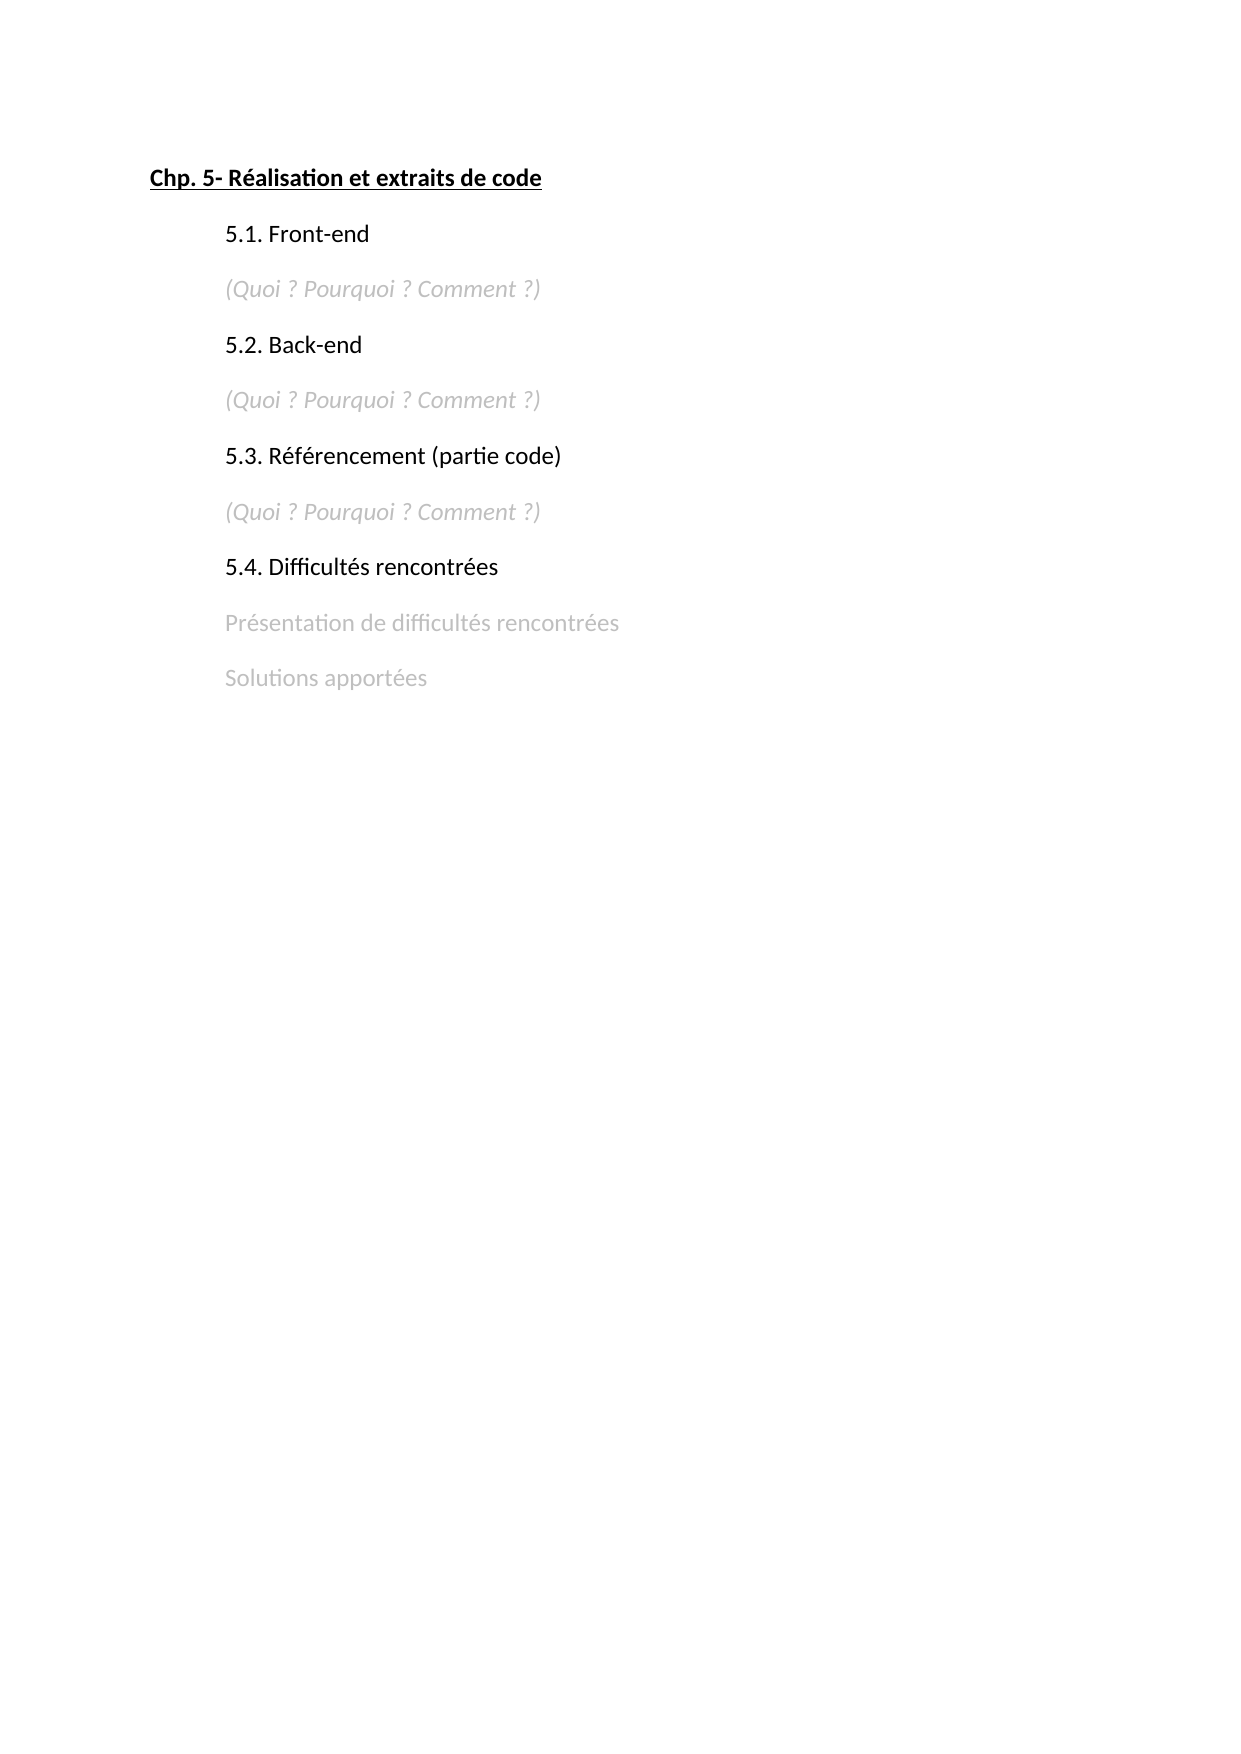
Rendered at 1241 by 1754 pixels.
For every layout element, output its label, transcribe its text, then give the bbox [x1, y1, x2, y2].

text Chp. 5- Réalisation et extraits de code [150, 162, 1090, 193]
text 5.4. Difficultés rencontrées [150, 551, 1090, 582]
text (Quoi ? Pourquoi ? Comment ?) [150, 496, 1090, 526]
text 5.3. Référencement (partie code) [150, 440, 1090, 471]
text (Quoi ? Pourquoi ? Comment ?) [150, 384, 1090, 415]
text 5.2. Back-end [150, 329, 1090, 359]
text Solutions apportées [150, 662, 1090, 693]
text 5.1. Front-end [150, 218, 1090, 248]
text Présentation de difficultés rencontrées [150, 607, 1090, 637]
text (Quoi ? Pourquoi ? Comment ?) [150, 273, 1090, 304]
